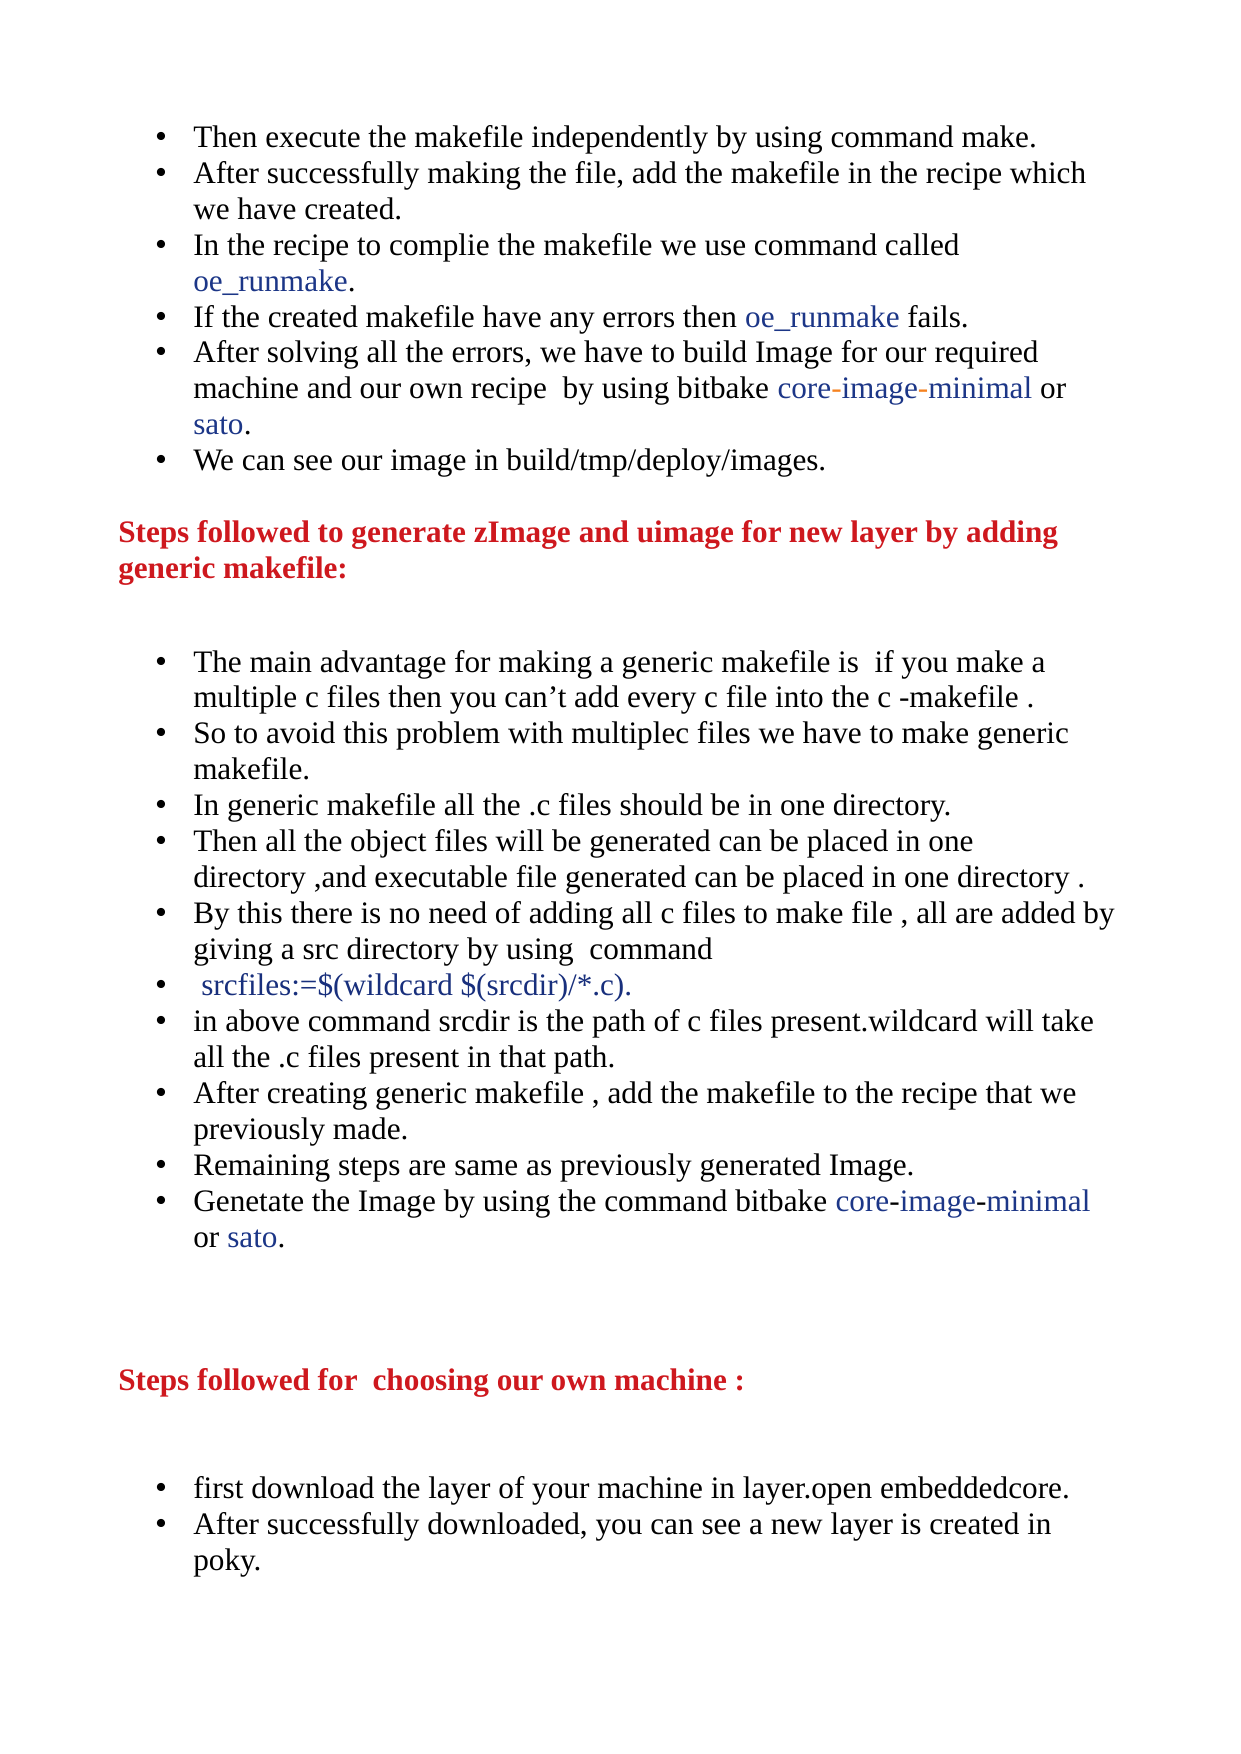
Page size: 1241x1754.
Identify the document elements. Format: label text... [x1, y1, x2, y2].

list If the created makefile have any errors then oe_runmake fails. [156, 298, 1122, 334]
list The main advantage for making a generic makefile is if you make a multiple c files then you can’t add every c file into the c -makefile . [156, 643, 1122, 715]
list After solving all the errors, we have to build Image for our required machine and our own recipe by using bitbake core-image-minimal or sato. [156, 334, 1122, 442]
text Steps followed to generate zImage and uimage for new layer by adding generic makefile: [118, 513, 1122, 585]
list We can see our image in build/tmp/deploy/images. [156, 442, 1122, 477]
list After successfully downloaded, you can see a new layer is created in poky. [156, 1505, 1122, 1577]
list After creating generic makefile , add the makefile to the recipe that we previously made. [156, 1074, 1122, 1146]
list So to avoid this problem with multiplec files we have to make generic makefile. [156, 715, 1122, 787]
list After successfully making the file, add the makefile in the recipe which we have created. [156, 154, 1122, 226]
list In the recipe to complie the makefile we use command called oe_runmake. [156, 226, 1122, 298]
list Genetate the Image by using the command bitbake core-image-minimal or sato. [156, 1182, 1122, 1254]
list In generic makefile all the .c files should be in one directory. [156, 787, 1122, 822]
list srcfiles:=$(wildcard $(srcdir)/*.c). [156, 966, 1122, 1002]
list Remaining steps are same as previously generated Image. [156, 1146, 1122, 1182]
list By this there is no need of adding all c files to make file , all are added by giving a src directory by using command [156, 894, 1122, 966]
list Then execute the makefile independently by using command make. [156, 118, 1122, 154]
list Then all the object files will be generated can be placed in one directory ,and executable file generated can be placed in one directory . [156, 822, 1122, 894]
text Steps followed for choosing our own machine : [118, 1362, 1122, 1397]
list in above command srcdir is the path of c files present.wildcard will take all the .c files present in that path. [156, 1002, 1122, 1074]
list first download the layer of your machine in layer.open embeddedcore. [156, 1469, 1122, 1505]
